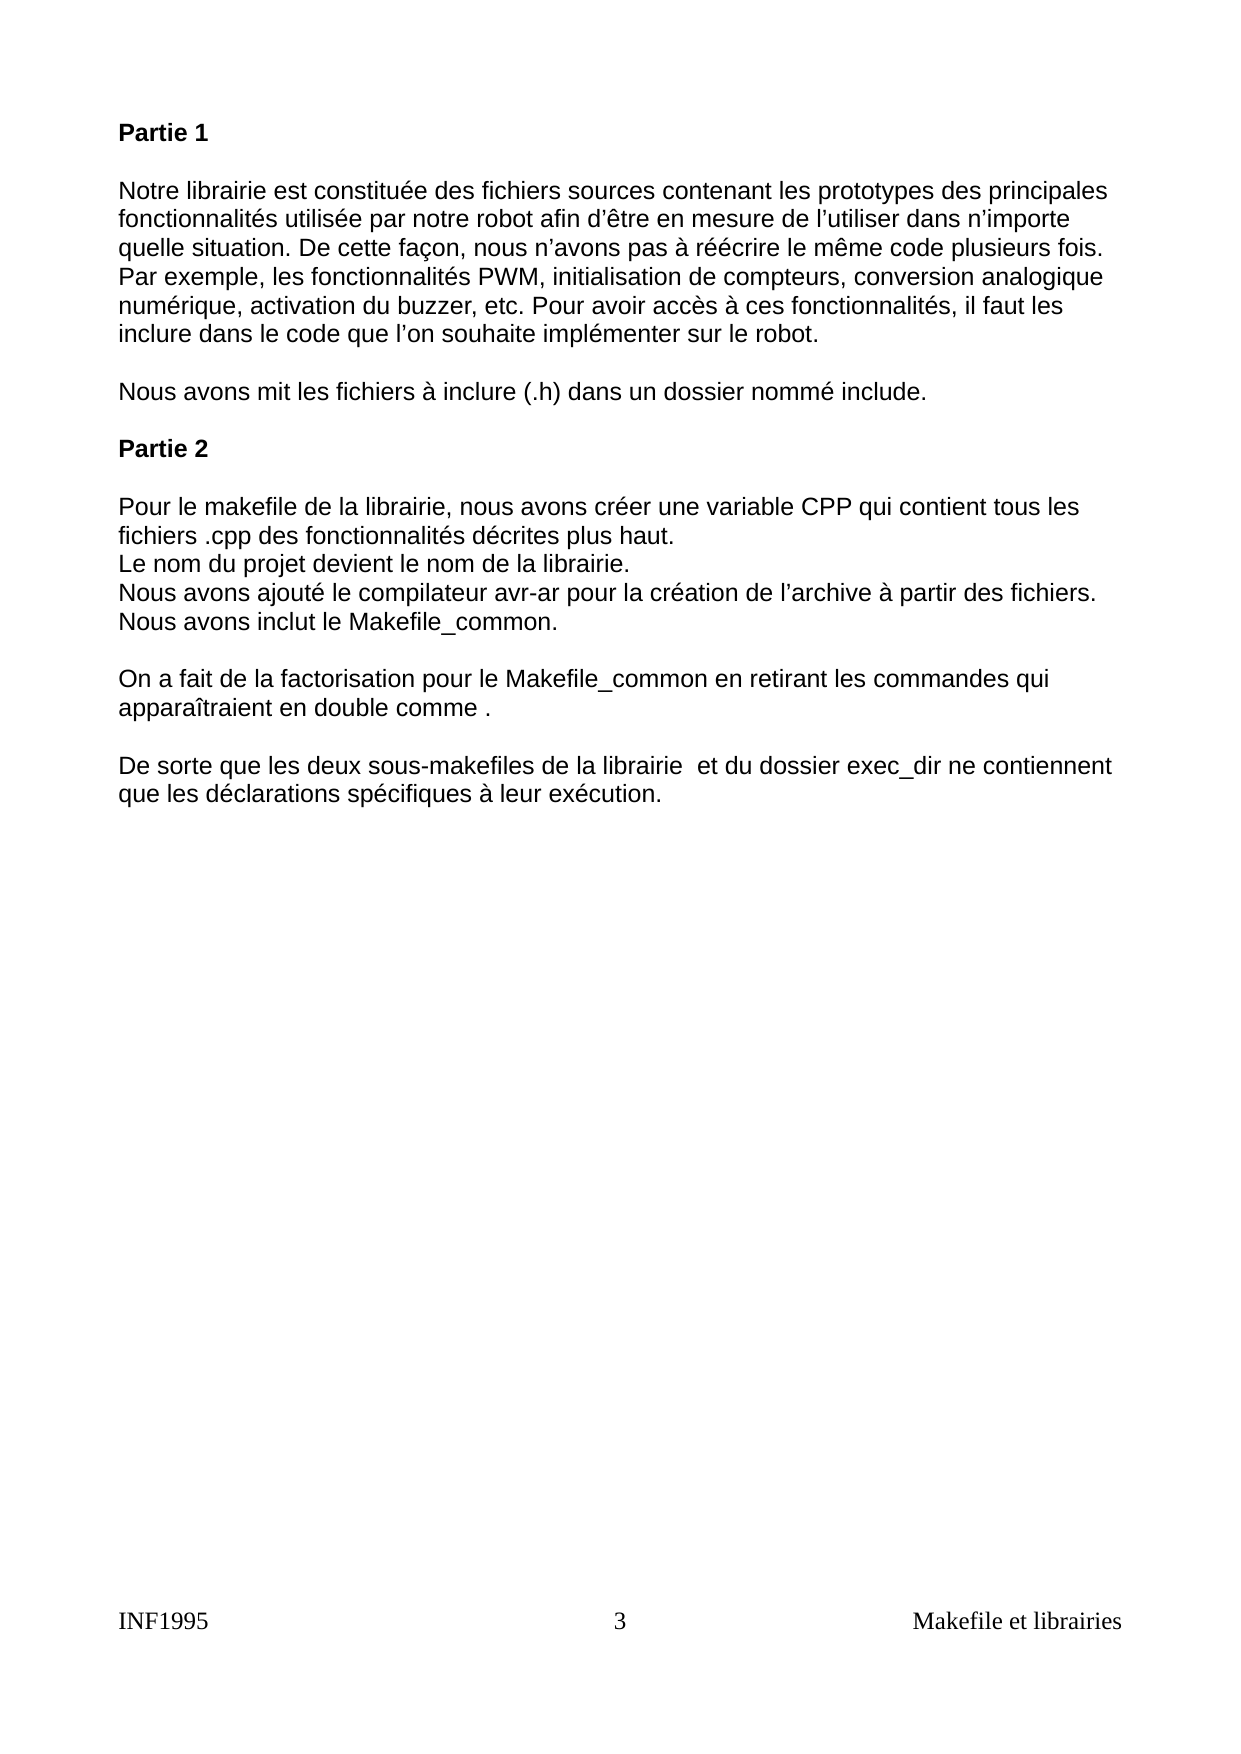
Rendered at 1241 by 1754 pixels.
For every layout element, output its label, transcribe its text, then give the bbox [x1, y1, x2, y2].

text Pour le makefile de la librairie, nous avons créer une variable CPP qui contient tous les fichiers .cpp des fonctionnalités décrites plus haut. [118, 492, 1122, 549]
text Le nom du projet devient le nom de la librairie. [118, 549, 1122, 578]
text Partie 2 [118, 434, 1122, 463]
text De sorte que les deux sous-makefiles de la librairie et du dossier exec_dir ne contiennent que les déclarations spécifiques à leur exécution. [118, 751, 1122, 808]
text Nous avons mit les fichiers à inclure (.h) dans un dossier nommé include. [118, 377, 1122, 406]
text Notre librairie est constituée des fichiers sources contenant les prototypes des principales fonctionnalités utilisée par notre robot afin d’être en mesure de l’utiliser dans n’importe quelle situation. De cette façon, nous n’avons pas à réécrire le même code plusieurs fois. Par exemple, les fonctionnalités PWM, initialisation de compteurs, conversion analogique numérique, activation du buzzer, etc. Pour avoir accès à ces fonctionnalités, il faut les inclure dans le code que l’on souhaite implémenter sur le robot. [118, 176, 1122, 348]
text On a fait de la factorisation pour le Makefile_common en retirant les commandes qui apparaîtraient en double comme . [118, 664, 1122, 722]
text Nous avons ajouté le compilateur avr-ar pour la création de l’archive à partir des fichiers. [118, 578, 1122, 607]
text Partie 1 [118, 118, 1122, 147]
text Nous avons inclut le Makefile_common. [118, 607, 1122, 636]
